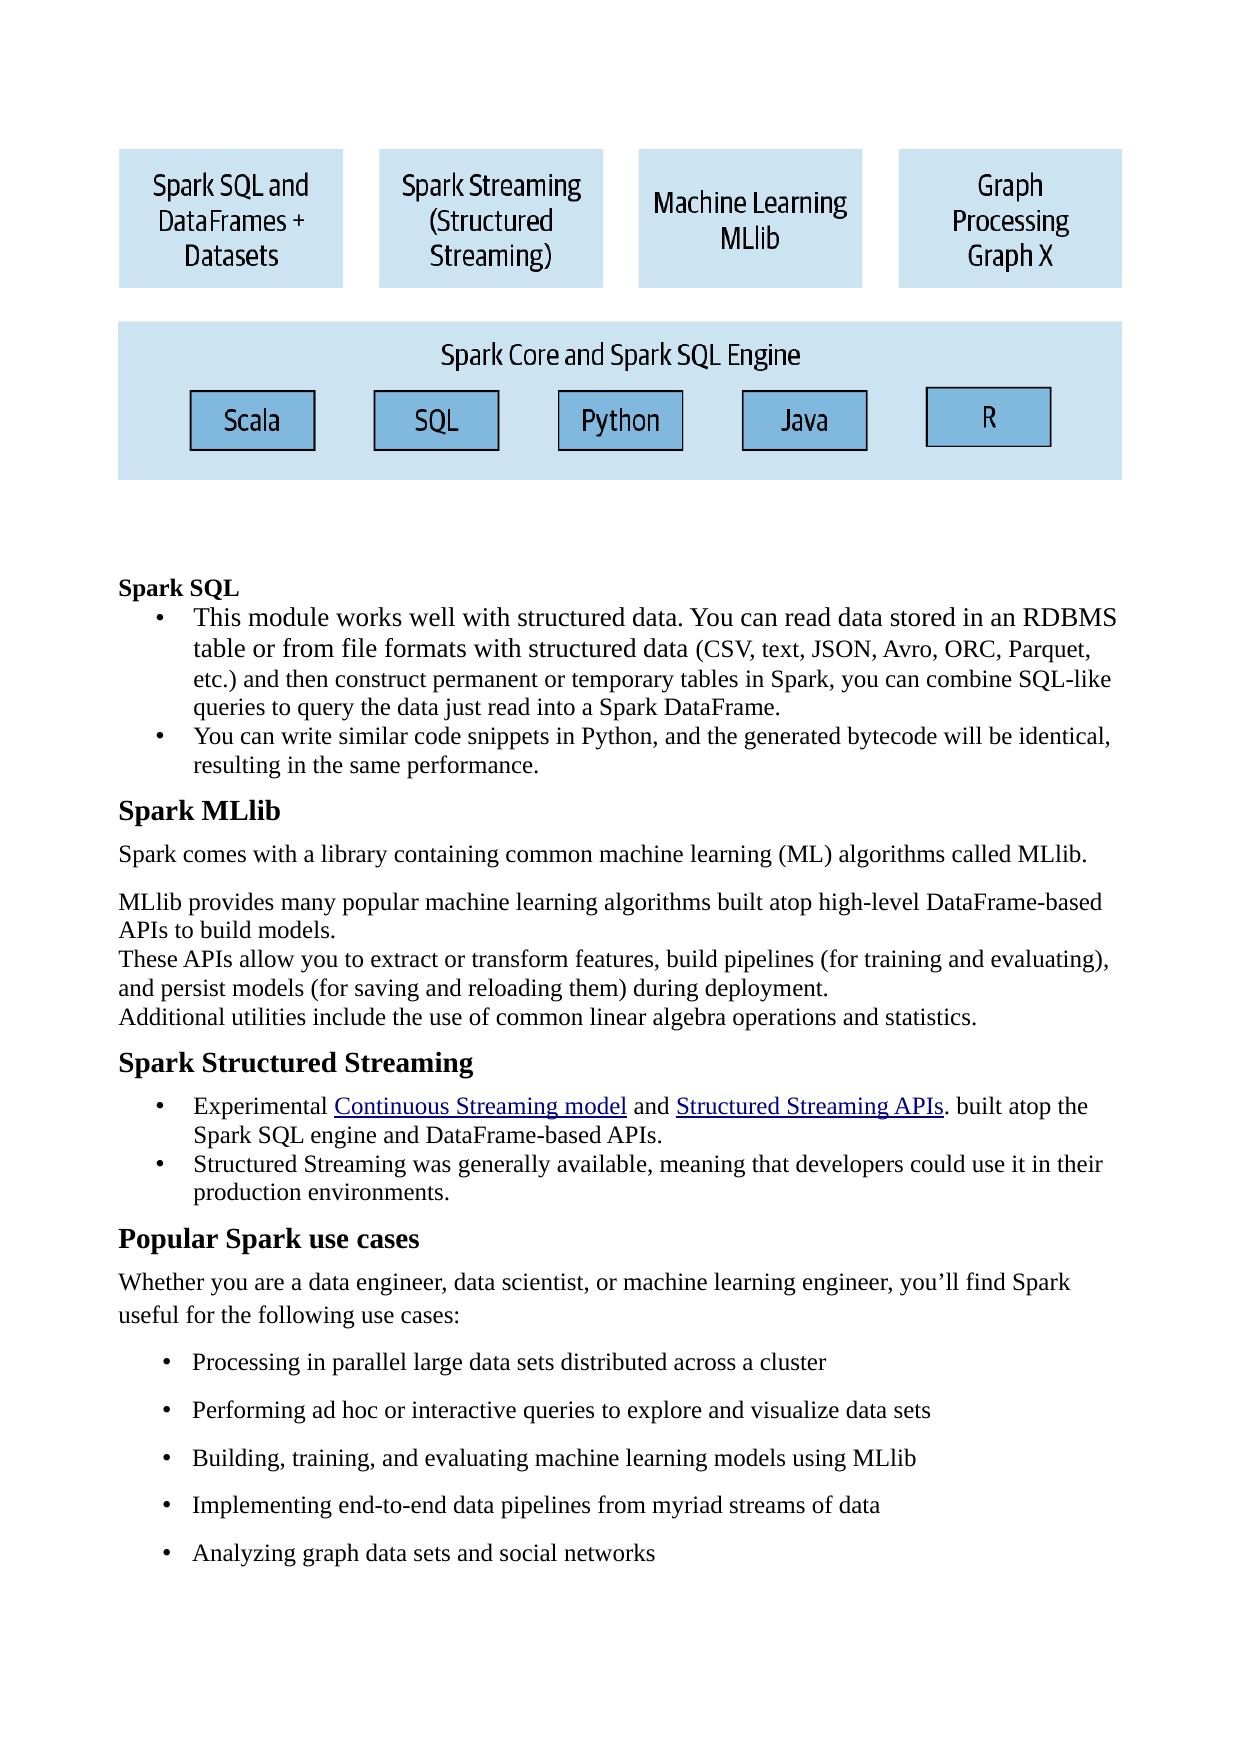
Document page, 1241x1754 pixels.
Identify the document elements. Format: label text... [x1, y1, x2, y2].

text Spark comes with a library containing common machine learning (ML) algorithms called MLlib. [118, 839, 1122, 868]
list Processing in parallel large data sets distributed across a cluster [162, 1347, 1122, 1376]
list Analyzing graph data sets and social networks [162, 1538, 1122, 1567]
subtitle Spark MLlib [118, 793, 1122, 827]
list You can write similar code snippets in Python, and the generated bytecode will be identical, resulting in the same performance. [156, 721, 1122, 779]
text MLlib provides many popular machine learning algorithms built atop high-level DataFrame-based APIs to build models. [118, 887, 1122, 944]
list Implementing end-to-end data pipelines from myriad streams of data [162, 1490, 1122, 1519]
subtitle Popular Spark use cases [118, 1221, 1122, 1254]
text Whether you are a data engineer, data scientist, or machine learning engineer, you’ll find Spark useful for the following use cases: [118, 1267, 1122, 1329]
text Additional utilities include the use of common linear algebra operations and statistics. [118, 1002, 1122, 1031]
list Structured Streaming was generally available, meaning that developers could use it in their production environments. [156, 1149, 1122, 1206]
text Spark SQL [118, 480, 1122, 601]
list This module works well with structured data. You can read data stored in an RDBMS table or from file formats with structured data (CSV, text, JSON, Avro, ORC, Parquet, etc.) and then construct permanent or temporary tables in Spark, you can combine SQL-like queries to query the data just read into a Spark DataFrame. [156, 601, 1122, 721]
list Experimental Continuous Streaming model and Structured Streaming APIs. built atop the Spark SQL engine and DataFrame-based APIs. [156, 1091, 1122, 1149]
text These APIs allow you to extract or transform features, build pipelines (for training and evaluating), and persist models (for saving and reloading them) during deployment. [118, 944, 1122, 1002]
list Performing ad hoc or interactive queries to explore and visualize data sets [162, 1395, 1122, 1424]
subtitle Spark Structured Streaming [118, 1045, 1122, 1079]
list Building, training, and evaluating machine learning models using MLlib [162, 1443, 1122, 1471]
picture [118, 149, 1123, 480]
